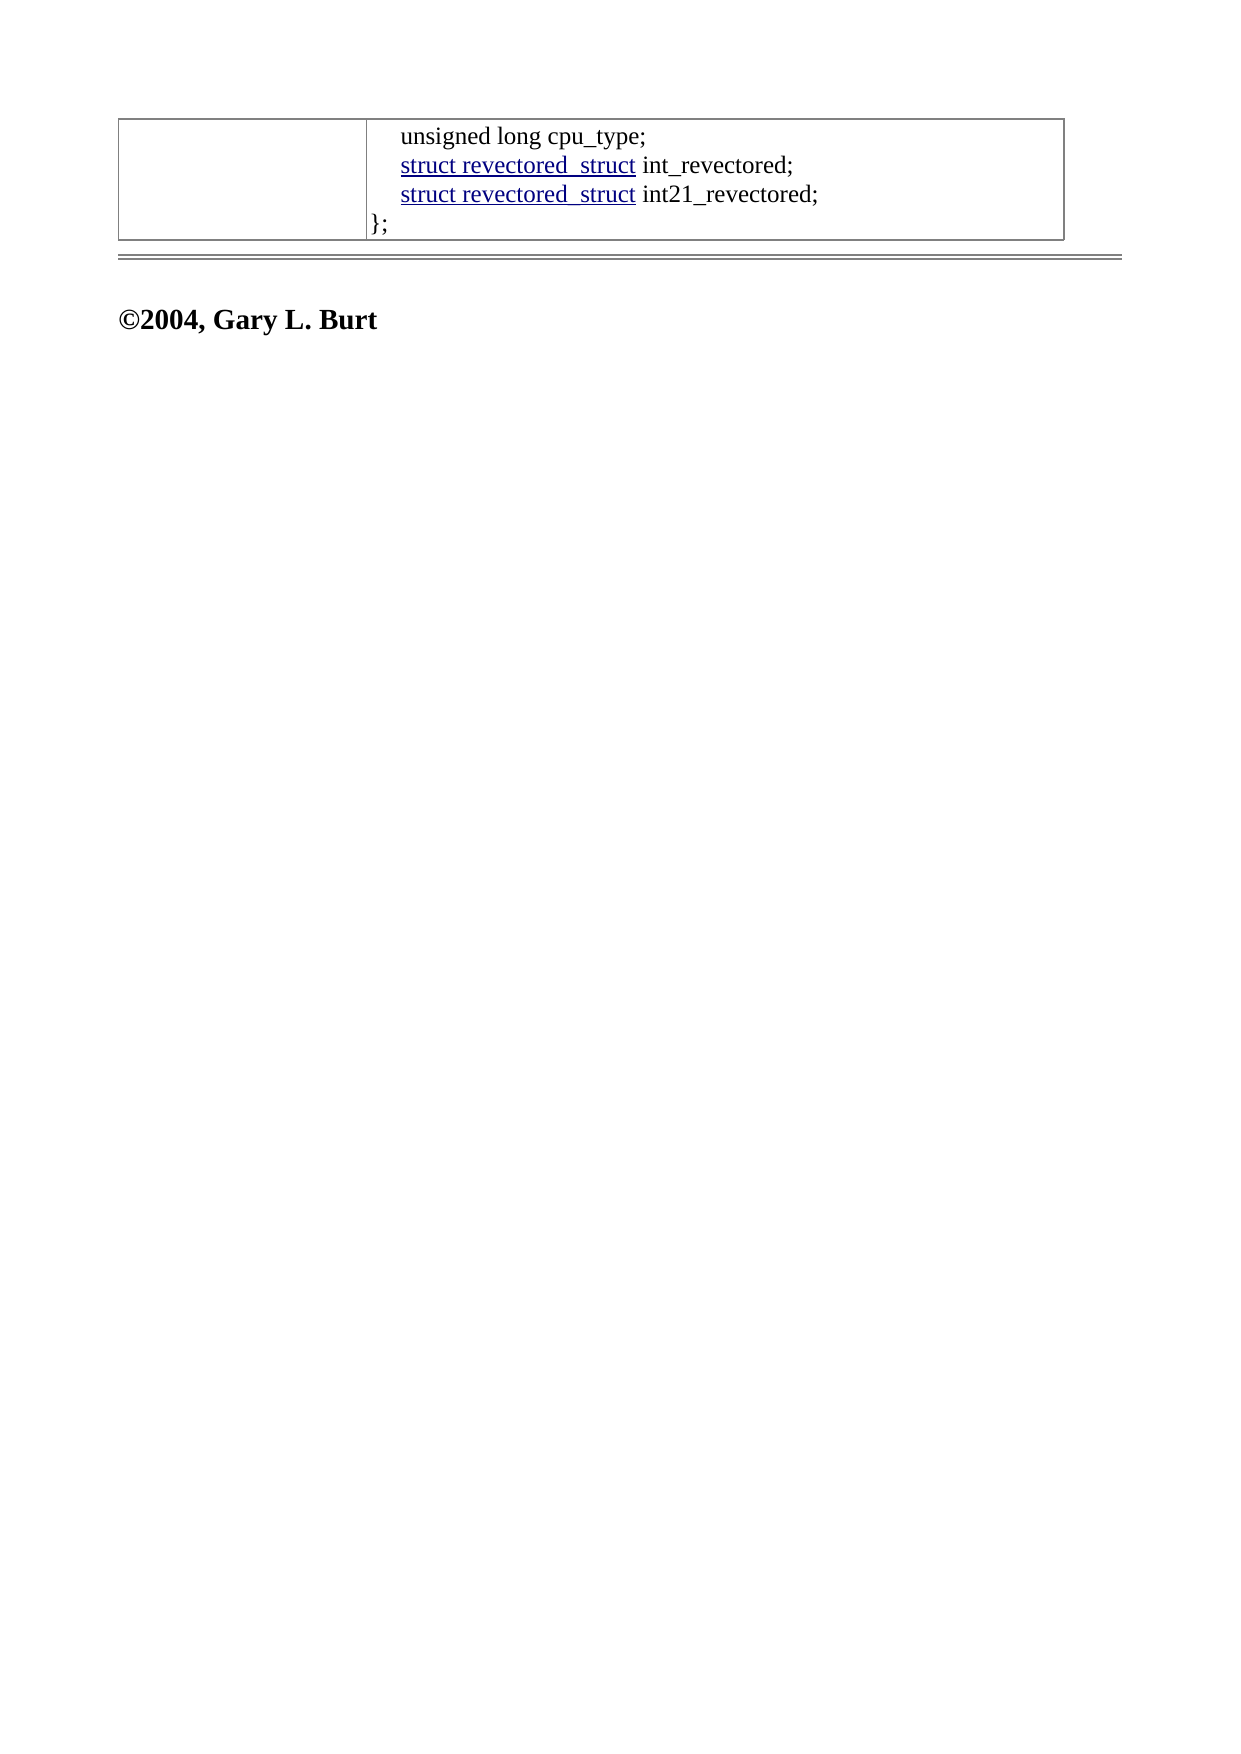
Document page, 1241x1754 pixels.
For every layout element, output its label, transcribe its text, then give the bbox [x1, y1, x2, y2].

table_cell [119, 120, 366, 239]
subtitle ©2004, Gary L. Burt [118, 302, 1122, 336]
table_cell unsigned long cpu_type; struct revectored_struct int_revectored; struct revectored_struct int21_revectored; }; [367, 120, 1063, 239]
